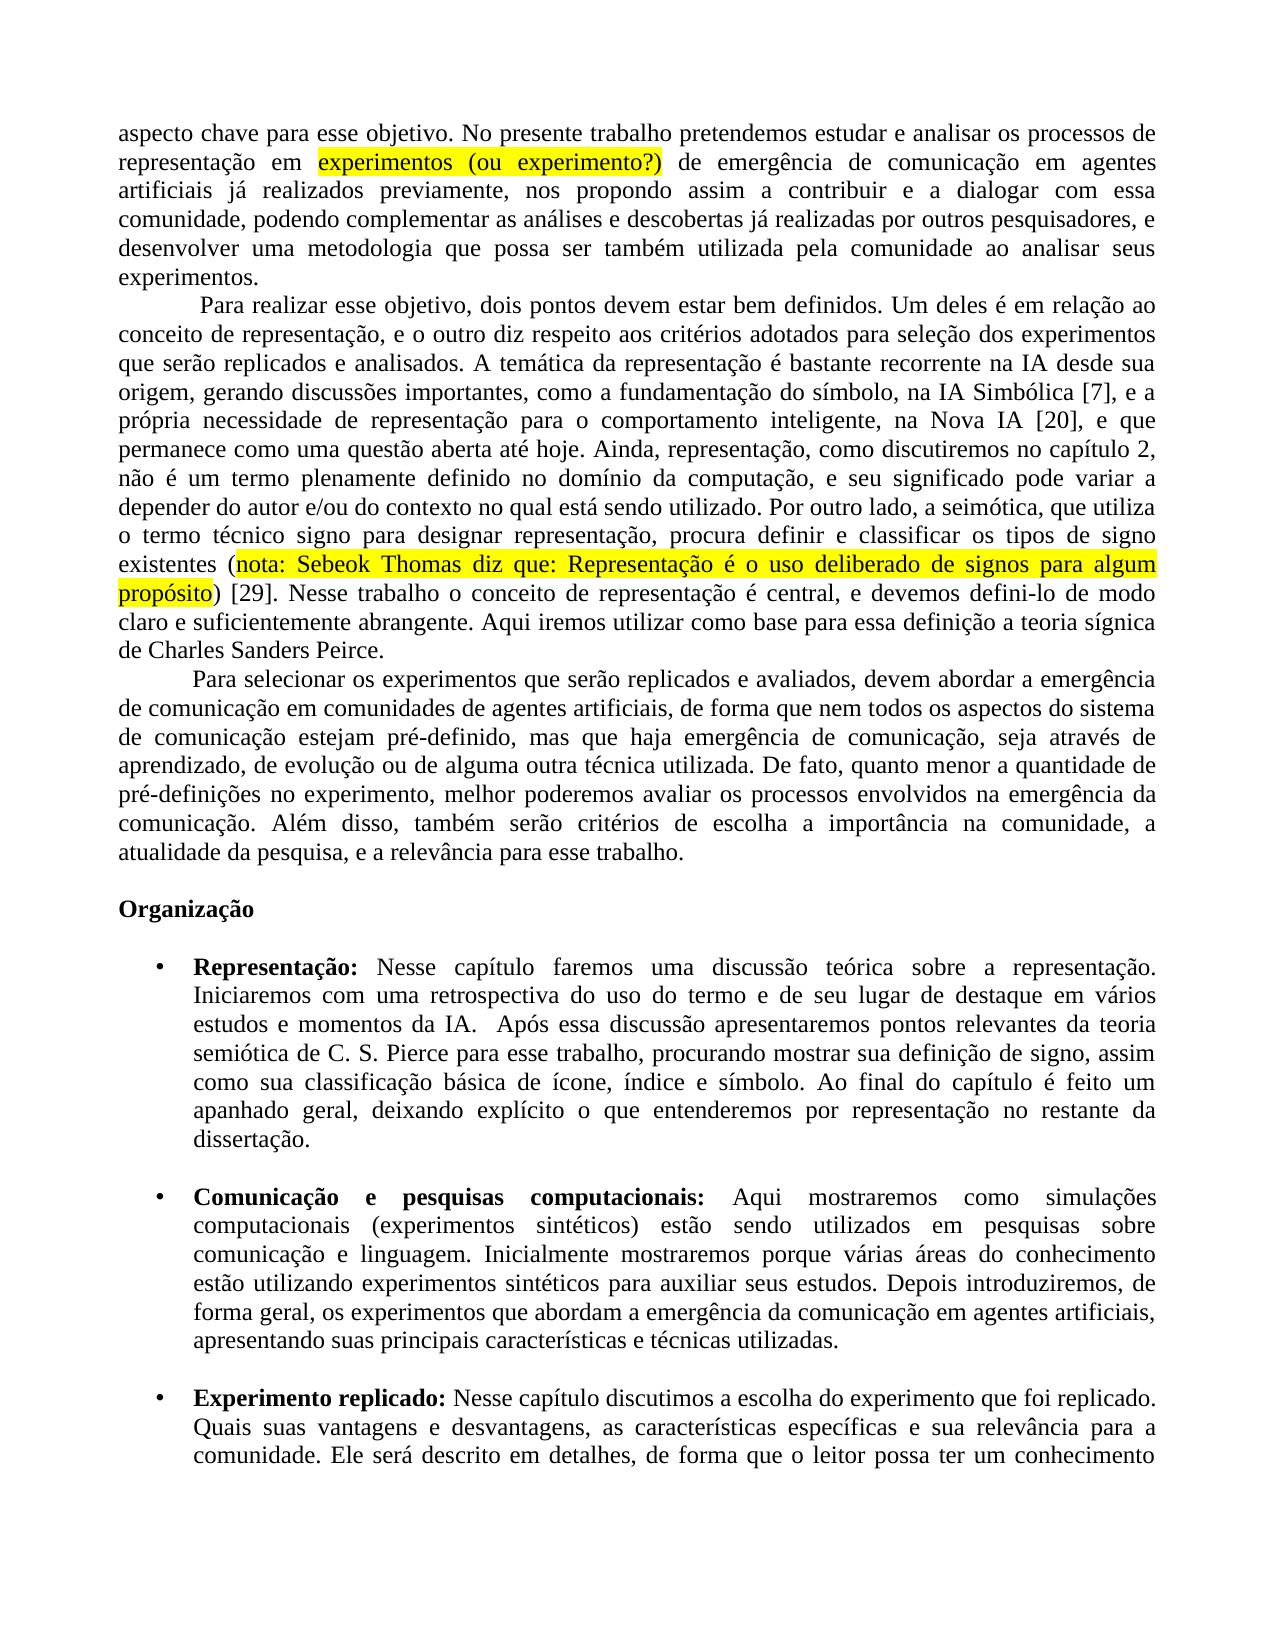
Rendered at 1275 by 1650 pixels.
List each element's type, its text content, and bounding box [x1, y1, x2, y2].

text aspecto chave para esse objetivo. No presente trabalho pretendemos estudar e analisar os processos de representação em experimentos (ou experimento?) de emergência de comunicação em agentes artificiais já realizados previamente, nos propondo assim a contribuir e a dialogar com essa comunidade, podendo complementar as análises e descobertas já realizadas por outros pesquisadores, e desenvolver uma metodologia que possa ser também utilizada pela comunidade ao analisar seus experimentos. [118, 118, 1157, 291]
list Representação: Nesse capítulo faremos uma discussão teórica sobre a representação. Iniciaremos com uma retrospectiva do uso do termo e de seu lugar de destaque em vários estudos e momentos da IA. Após essa discussão apresentaremos pontos relevantes da teoria semiótica de C. S. Pierce para esse trabalho, procurando mostrar sua definição de signo, assim como sua classificação básica de ícone, índice e símbolo. Ao final do capítulo é feito um apanhado geral, deixando explícito o que entenderemos por representação no restante da dissertação. [156, 952, 1157, 1153]
text Para realizar esse objetivo, dois pontos devem estar bem definidos. Um deles é em relação ao conceito de representação, e o outro diz respeito aos critérios adotados para seleção dos experimentos que serão replicados e analisados. A temática da representação é bastante recorrente na IA desde sua origem, gerando discussões importantes, como a fundamentação do símbolo, na IA Simbólica [7], e a própria necessidade de representação para o comportamento inteligente, na Nova IA [20], e que permanece como uma questão aberta até hoje. Ainda, representação, como discutiremos no capítulo 2, não é um termo plenamente definido no domínio da computação, e seu significado pode variar a depender do autor e/ou do contexto no qual está sendo utilizado. Por outro lado, a seimótica, que utiliza o termo técnico signo para designar representação, procura definir e classificar os tipos de signo existentes (nota: Sebeok Thomas diz que: Representação é o uso deliberado de signos para algum propósito) [29]. Nesse trabalho o conceito de representação é central, e devemos defini-lo de modo claro e suficientemente abrangente. Aqui iremos utilizar como base para essa definição a teoria sígnica de Charles Sanders Peirce. [118, 291, 1157, 664]
list Experimento replicado: Nesse capítulo discutimos a escolha do experimento que foi replicado. Quais suas vantagens e desvantagens, as características específicas e sua relevância para a comunidade. Ele será descrito em detalhes, de forma que o leitor possa ter um conhecimento [156, 1383, 1157, 1469]
text Organização [118, 894, 1157, 923]
text Para selecionar os experimentos que serão replicados e avaliados, devem abordar a emergência de comunicação em comunidades de agentes artificiais, de forma que nem todos os aspectos do sistema de comunicação estejam pré-definido, mas que haja emergência de comunicação, seja através de aprendizado, de evolução ou de alguma outra técnica utilizada. De fato, quanto menor a quantidade de pré-definições no experimento, melhor poderemos avaliar os processos envolvidos na emergência da comunicação. Além disso, também serão critérios de escolha a importância na comunidade, a atualidade da pesquisa, e a relevância para esse trabalho. [118, 664, 1157, 866]
list Comunicação e pesquisas computacionais: Aqui mostraremos como simulações computacionais (experimentos sintéticos) estão sendo utilizados em pesquisas sobre comunicação e linguagem. Inicialmente mostraremos porque várias áreas do conhecimento estão utilizando experimentos sintéticos para auxiliar seus estudos. Depois introduziremos, de forma geral, os experimentos que abordam a emergência da comunicação em agentes artificiais, apresentando suas principais características e técnicas utilizadas. [156, 1182, 1157, 1354]
